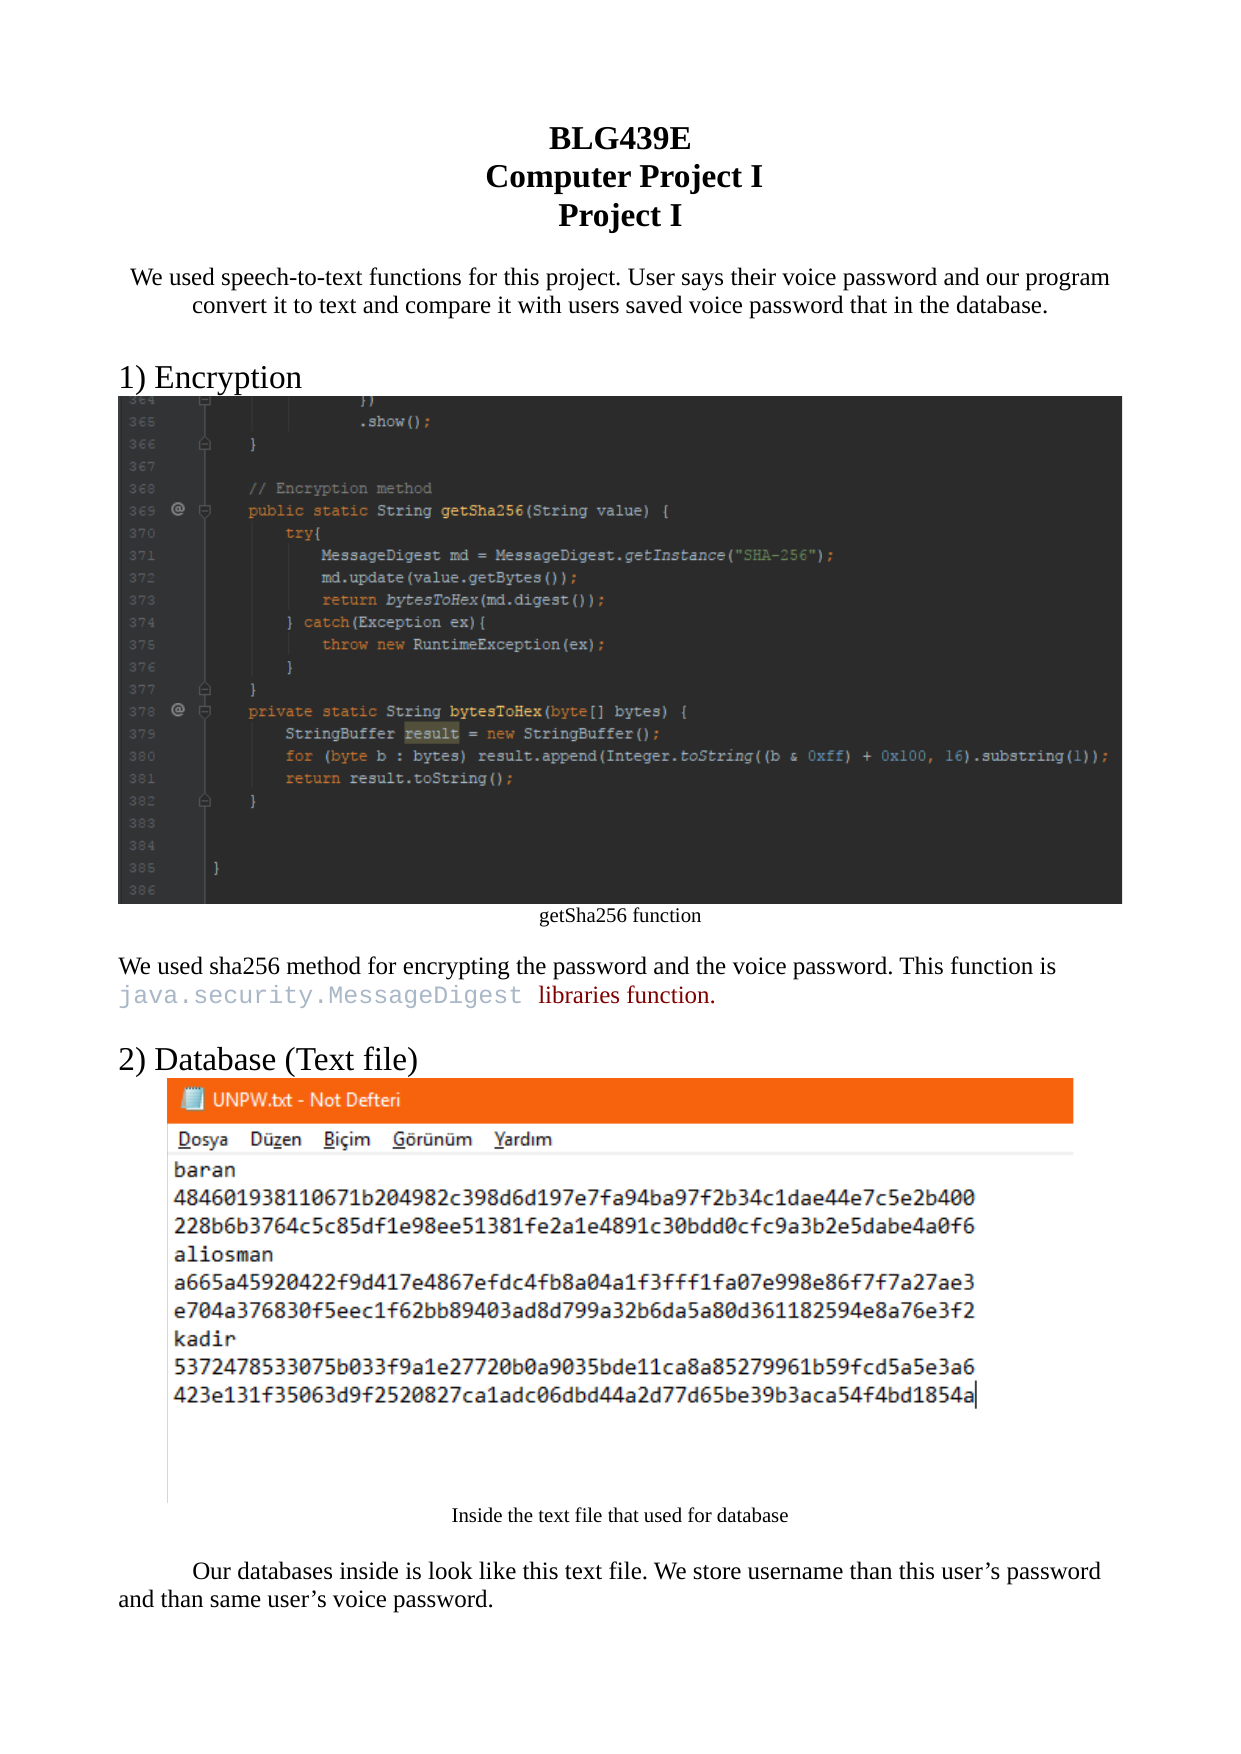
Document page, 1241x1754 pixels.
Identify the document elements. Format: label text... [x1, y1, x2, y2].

text 1) Encryption [118, 358, 1122, 396]
text Computer Project I [118, 156, 1122, 195]
text Our databases inside is look like this text file. We store username than this user’s password and than same user’s voice password. [118, 1556, 1122, 1613]
text We used sha256 method for encrypting the password and the voice password. This function is java.security.MessageDigest libraries function. [118, 951, 1122, 1011]
text 2) Database (Text file) [118, 1040, 1122, 1078]
text BLG439E [118, 118, 1122, 156]
picture [118, 396, 1123, 904]
text We used speech-to-text functions for this project. User says their voice password and our program convert it to text and compare it with users saved voice password that in the database. [118, 262, 1122, 319]
text Project I [118, 195, 1122, 233]
text getSha256 function [118, 904, 1122, 927]
picture [167, 1078, 1074, 1503]
text Inside the text file that used for database [118, 1078, 1122, 1527]
